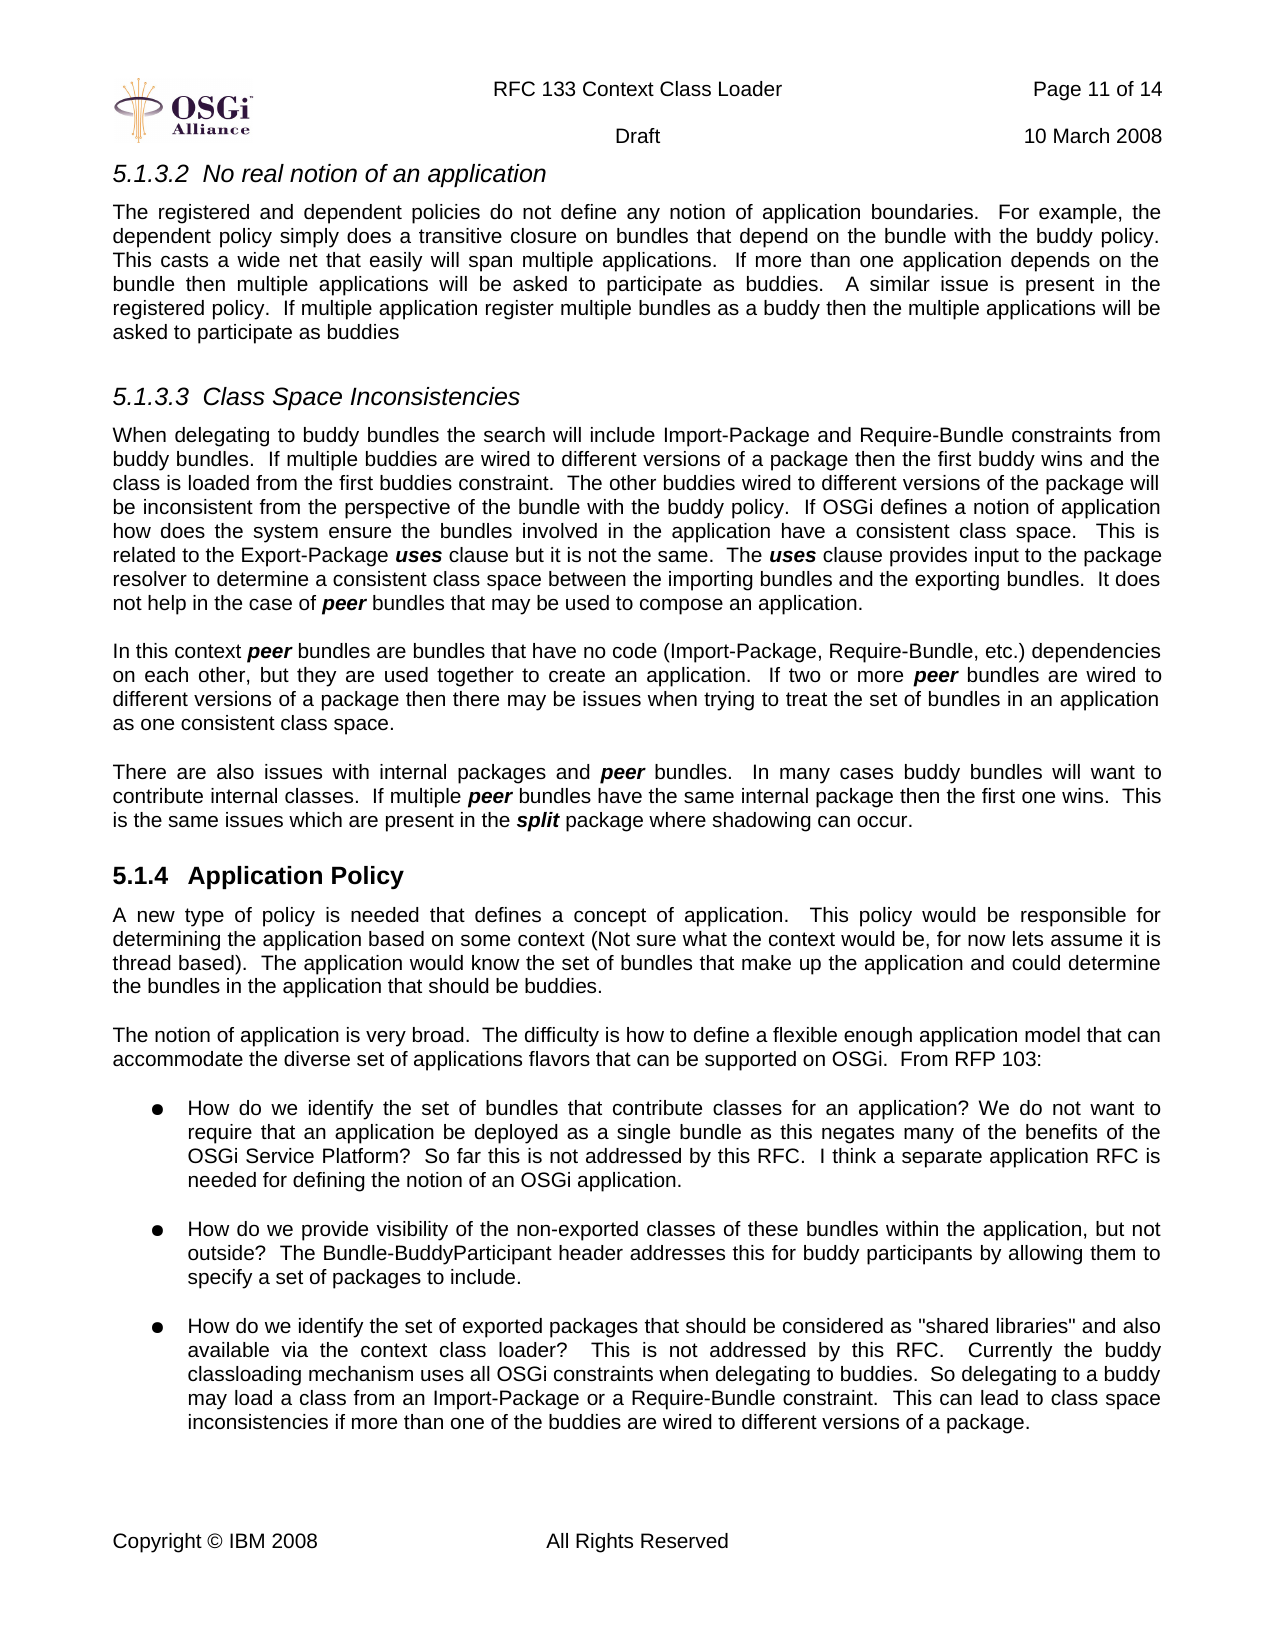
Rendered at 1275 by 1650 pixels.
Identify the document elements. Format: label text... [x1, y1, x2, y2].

text The notion of application is very broad. The difficulty is how to define a flexible enough application model that can accommodate the diverse set of applications flavors that can be supported on OSGi. From RFP 103: [112, 1023, 1162, 1071]
subtitle Class Space Inconsistencies [112, 381, 1162, 410]
list How do we provide visibility of the non-exported classes of these bundles within the application, but not outside? The Bundle-BuddyParticipant header addresses this for buddy participants by allowing them to specify a set of packages to include. [150, 1217, 1162, 1289]
text The registered and dependent policies do not define any notion of application boundaries. For example, the dependent policy simply does a transitive closure on bundles that depend on the bundle with the buddy policy. This casts a wide net that easily will span multiple applications. If more than one application depends on the bundle then multiple applications will be asked to participate as buddies. A similar issue is present in the registered policy. If multiple application register multiple bundles as a buddy then the multiple applications will be asked to participate as buddies [112, 200, 1162, 344]
picture [114, 78, 254, 143]
text A new type of policy is needed that defines a concept of application. This policy would be responsible for determining the application based on some context (Not sure what the context would be, for now lets assume it is thread based). The application would know the set of bundles that make up the application and could determine the bundles in the application that should be buddies. [112, 902, 1162, 998]
text In this context peer bundles are bundles that have no code (Import-Package, Require-Bundle, etc.) dependencies on each other, but they are used together to create an application. If two or more peer bundles are wired to different versions of a package then there may be issues when trying to treat the set of bundles in an application as one consistent class space. [112, 639, 1162, 735]
subtitle No real notion of an application [112, 159, 1162, 188]
text When delegating to buddy bundles the search will include Import-Package and Require-Bundle constraints from buddy bundles. If multiple buddies are wired to different versions of a package then the first buddy wins and the class is loaded from the first buddies constraint. The other buddies wired to different versions of the package will be inconsistent from the perspective of the bundle with the buddy policy. If OSGi defines a notion of application how does the system ensure the bundles involved in the application have a consistent class space. This is related to the Export-Package uses clause but it is not the same. The uses clause provides input to the package resolver to determine a consistent class space between the importing bundles and the exporting bundles. It does not help in the case of peer bundles that may be used to compose an application. [112, 423, 1162, 614]
text There are also issues with internal packages and peer bundles. In many cases buddy bundles will want to contribute internal classes. If multiple peer bundles have the same internal package then the first one wins. This is the same issues which are present in the split package where shadowing can occur. [112, 760, 1162, 832]
list How do we identify the set of bundles that contribute classes for an application? We do not want to require that an application be deployed as a single bundle as this negates many of the benefits of the OSGi Service Platform? So far this is not addressed by this RFC. I think a separate application RFC is needed for defining the notion of an OSGi application. [150, 1096, 1162, 1192]
subtitle Application Policy [112, 861, 1162, 890]
list How do we identify the set of exported packages that should be considered as "shared libraries" and also available via the context class loader? This is not addressed by this RFC. Currently the buddy classloading mechanism uses all OSGi constraints when delegating to buddies. So delegating to a buddy may load a class from an Import-Package or a Require-Bundle constraint. This can lead to class space inconsistencies if more than one of the buddies are wired to different versions of a package. [150, 1314, 1162, 1434]
